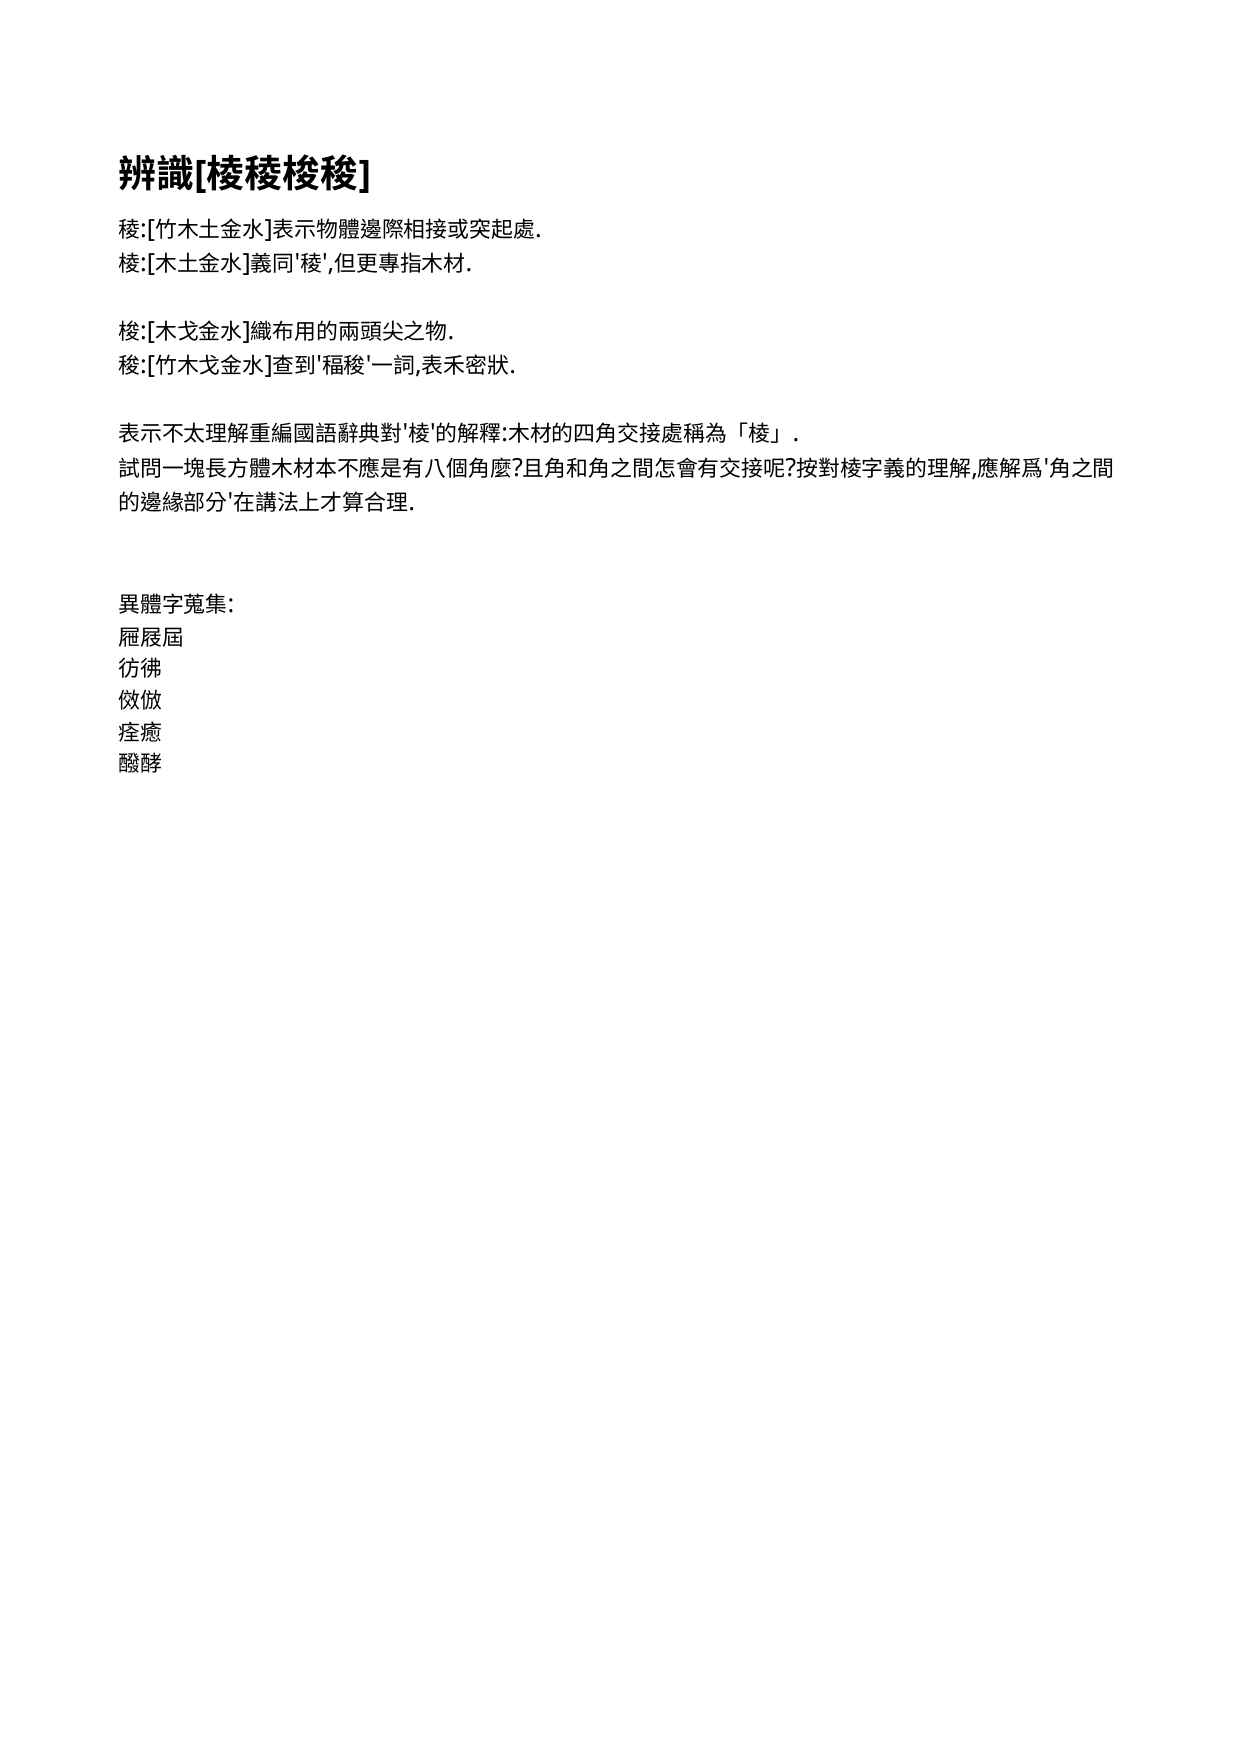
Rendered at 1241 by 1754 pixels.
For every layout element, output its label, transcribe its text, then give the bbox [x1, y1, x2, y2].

text 痊癒 [118, 714, 1122, 746]
text 稄:[竹木戈金水]查到'稫稄'一詞,表禾密狀. [118, 347, 1122, 381]
text 梭:[木戈金水]織布用的兩頭尖之物. [118, 313, 1122, 347]
text 醱酵 [118, 746, 1122, 778]
text 異體字蒐集: [118, 585, 1122, 619]
text 傚倣 [118, 683, 1122, 714]
text 表示不太理解重編國語辭典對'棱'的解釋:木材的四角交接處稱為「棱」. [118, 415, 1122, 449]
subtitle 辨識[棱稜梭稄] [118, 143, 1122, 198]
text 彷彿 [118, 651, 1122, 683]
text 屜屐屆 [118, 619, 1122, 651]
text 稜:[竹木土金水]表示物體邊際相接或突起處. [118, 211, 1122, 245]
text 棱:[木土金水]義同'稜',但更專指木材. [118, 245, 1122, 279]
text 試問一塊長方體木材本不應是有八個角麼?且角和角之間怎會有交接呢?按對棱字義的理解,應解爲'角之間的邊緣部分'在講法上才算合理. [118, 449, 1122, 517]
